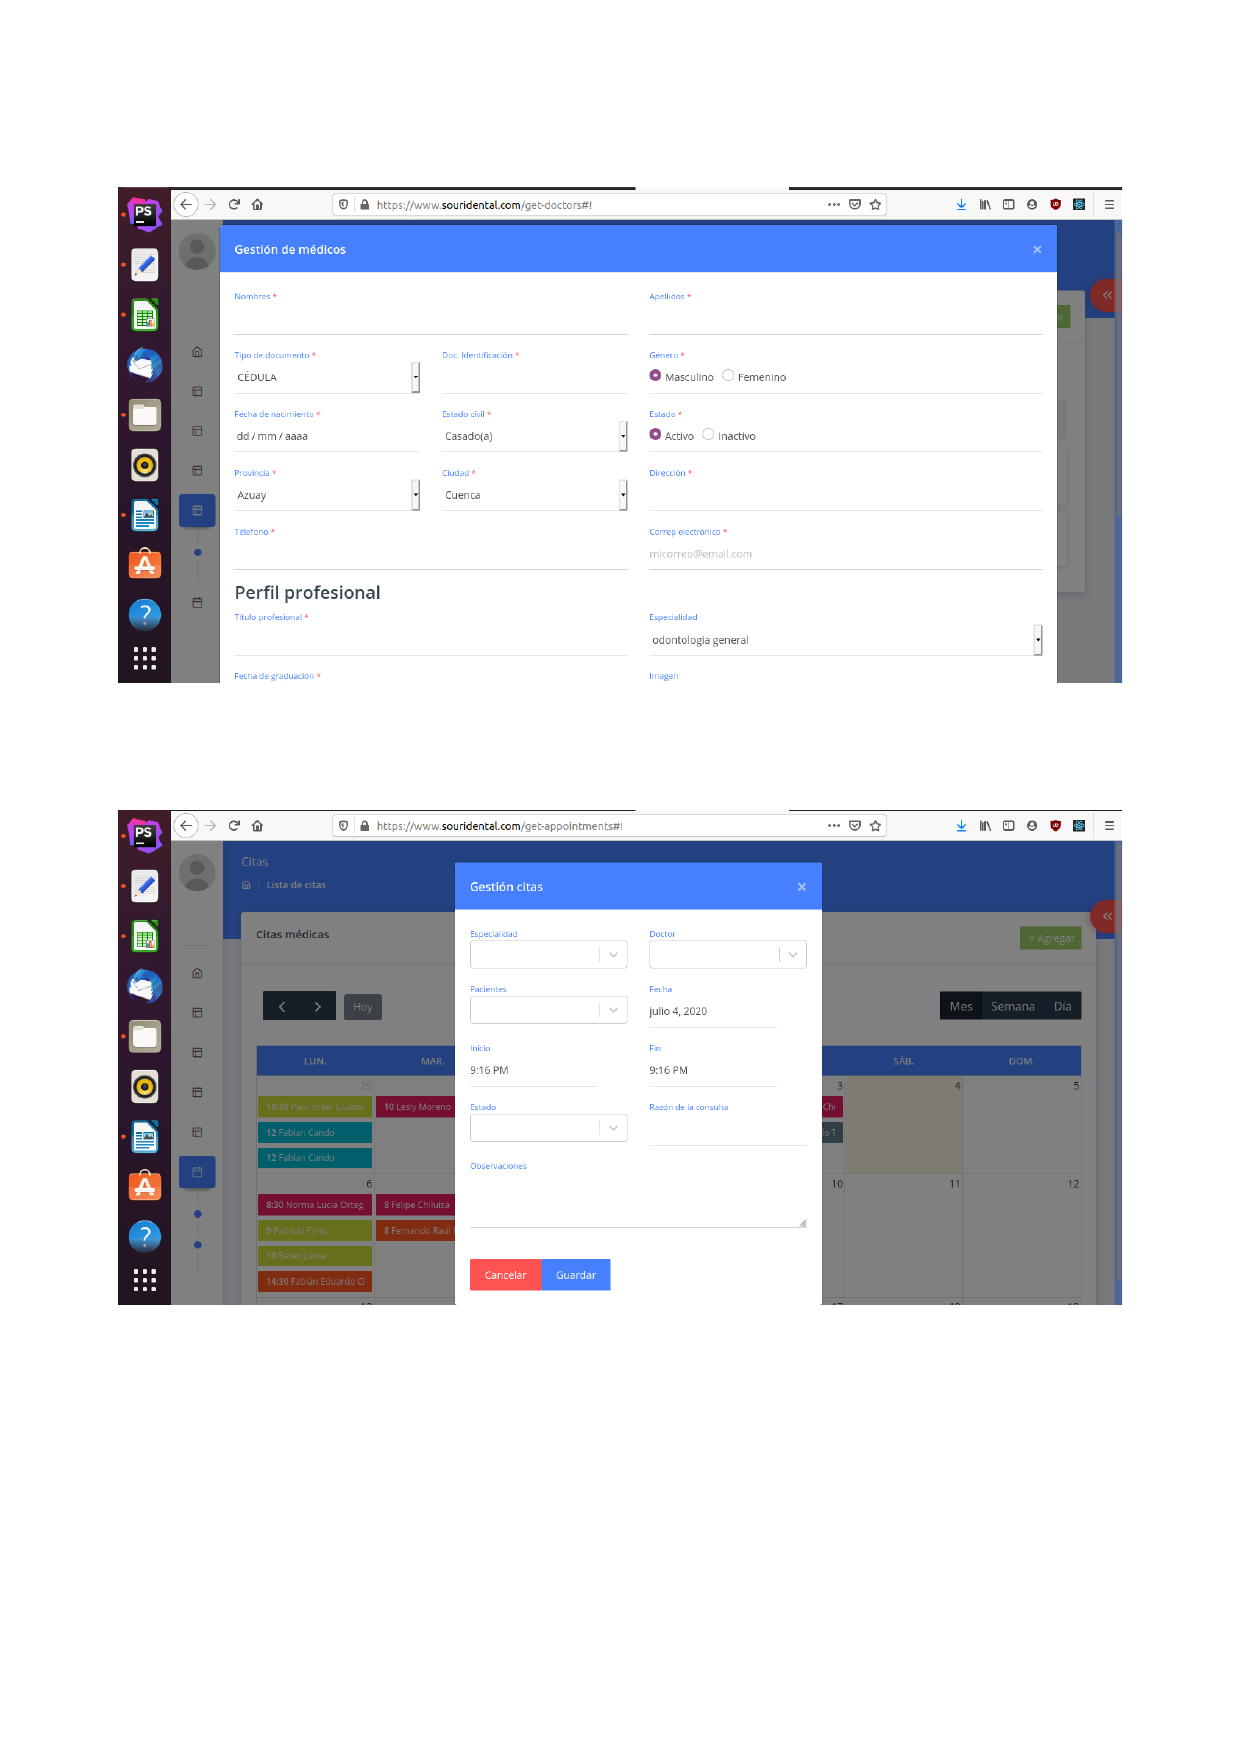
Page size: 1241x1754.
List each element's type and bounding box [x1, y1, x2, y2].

picture [118, 810, 1123, 1305]
picture [118, 187, 1123, 683]
